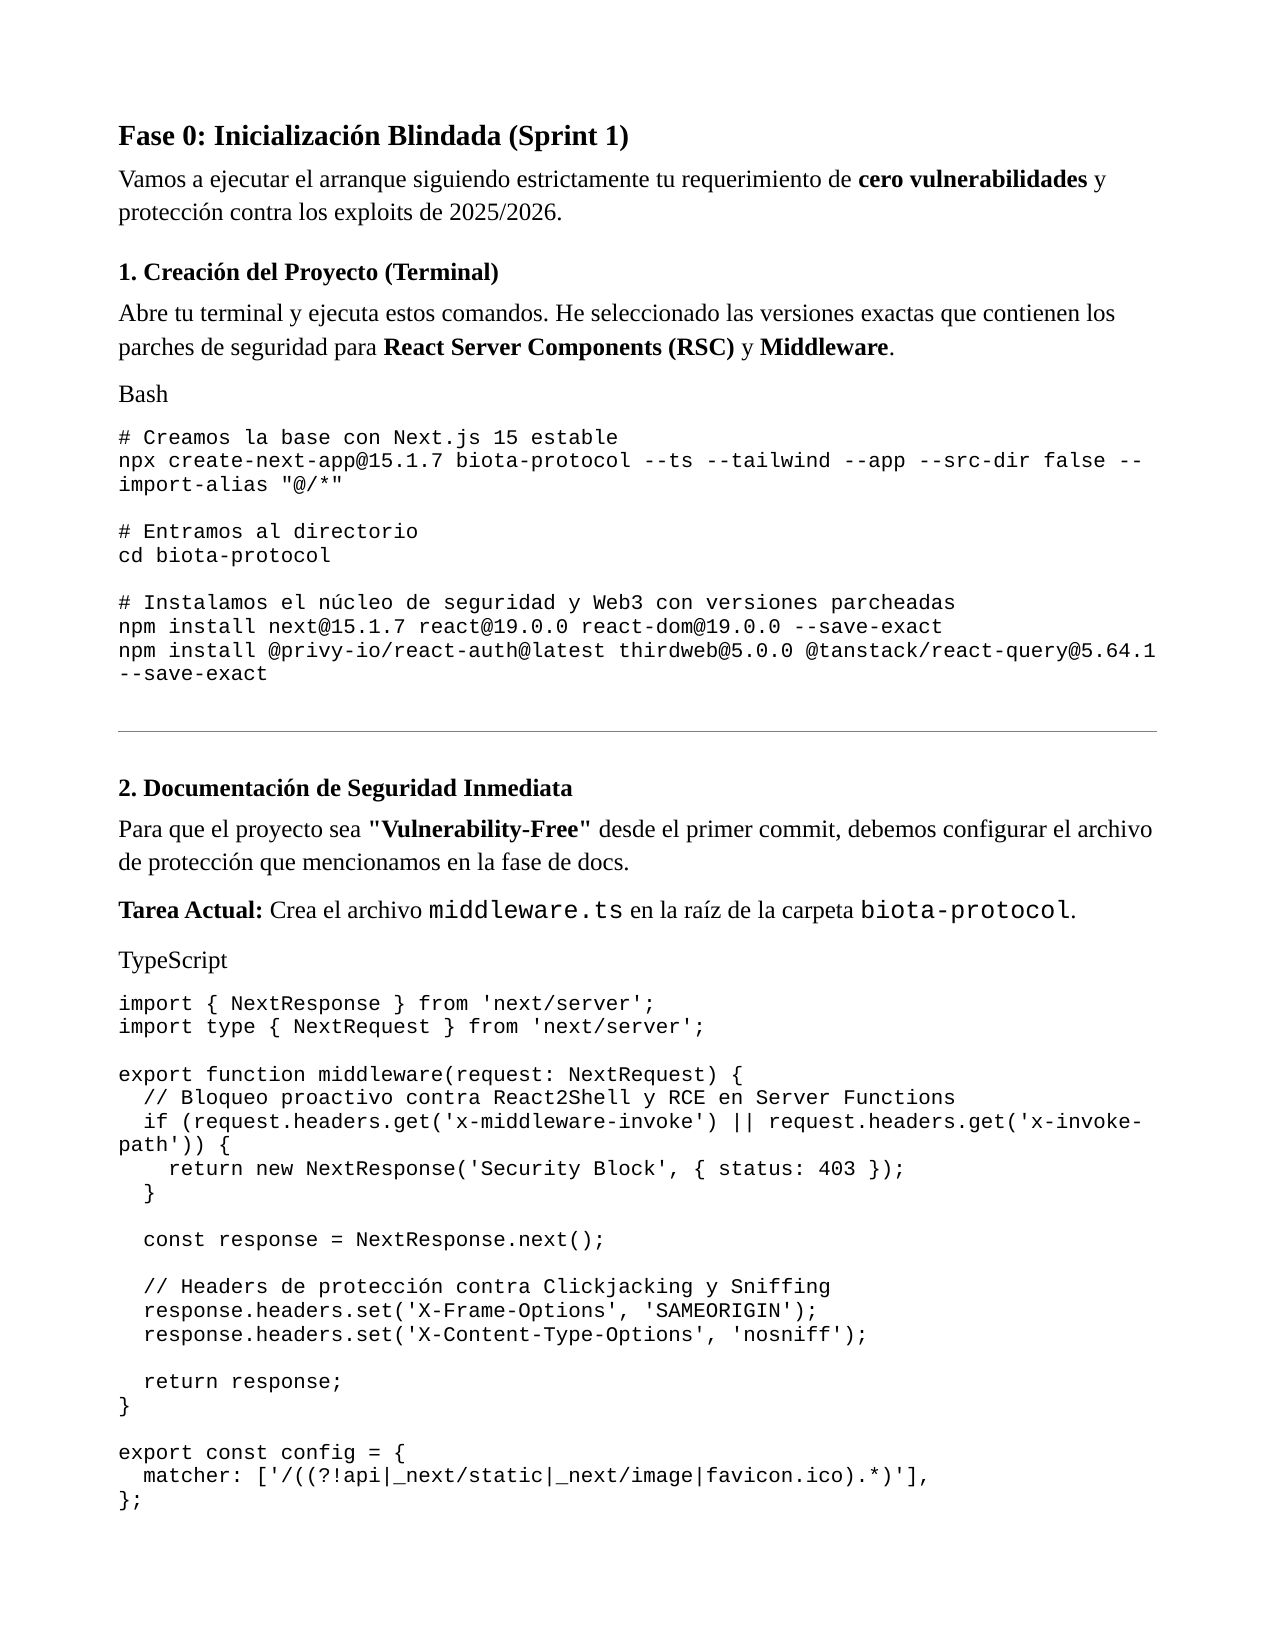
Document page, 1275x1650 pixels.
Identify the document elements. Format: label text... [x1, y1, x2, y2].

text export function middleware(request: NextRequest) { [118, 1063, 1157, 1087]
text Para que el proyecto sea "Vulnerability-Free" desde el primer commit, debemos configurar el archivo de protección que mencionamos en la fase de docs. [118, 814, 1157, 876]
text } [118, 1394, 1157, 1418]
text export const config = { [118, 1442, 1157, 1466]
subtitle Fase 0: Inicialización Blindada (Sprint 1) [118, 118, 1157, 152]
text TypeScript [118, 945, 1157, 974]
text Bash [118, 379, 1157, 408]
text import type { NextRequest } from 'next/server'; [118, 1016, 1157, 1040]
text // Headers de protección contra Clickjacking y Sniffing [118, 1276, 1157, 1300]
text return response; [118, 1371, 1157, 1394]
text npm install @privy-io/react-auth@latest thirdweb@5.0.0 @tanstack/react-query@5.64.1 --save-exact [118, 639, 1157, 687]
text Tarea Actual: Crea el archivo middleware.ts en la raíz de la carpeta biota-protocol. [118, 895, 1157, 926]
text if (request.headers.get('x-middleware-invoke') || request.headers.get('x-invoke-path')) { [118, 1111, 1157, 1158]
subtitle 1. Creación del Proyecto (Terminal) [118, 257, 1157, 286]
text } [118, 1182, 1157, 1205]
subtitle 2. Documentación de Seguridad Inmediata [118, 773, 1157, 802]
text Abre tu terminal y ejecuta estos comandos. He seleccionado las versiones exactas que contienen los parches de seguridad para React Server Components (RSC) y Middleware. [118, 298, 1157, 360]
text }; [118, 1489, 1157, 1513]
text Vamos a ejecutar el arranque siguiendo estrictamente tu requerimiento de cero vulnerabilidades y protección contra los exploits de 2025/2026. [118, 164, 1157, 226]
text response.headers.set('X-Content-Type-Options', 'nosniff'); [118, 1324, 1157, 1347]
text import { NextResponse } from 'next/server'; [118, 993, 1157, 1016]
text // Bloqueo proactivo contra React2Shell y RCE en Server Functions [118, 1087, 1157, 1111]
text response.headers.set('X-Frame-Options', 'SAMEORIGIN'); [118, 1300, 1157, 1324]
text # Creamos la base con Next.js 15 estable [118, 427, 1157, 450]
text npm install next@15.1.7 react@19.0.0 react-dom@19.0.0 --save-exact [118, 616, 1157, 639]
text return new NextResponse('Security Block', { status: 403 }); [118, 1158, 1157, 1182]
text cd biota-protocol [118, 545, 1157, 569]
text npx create-next-app@15.1.7 biota-protocol --ts --tailwind --app --src-dir false --import-alias "@/*" [118, 450, 1157, 498]
text matcher: ['/((?!api|_next/static|_next/image|favicon.ico).*)'], [118, 1466, 1157, 1489]
text const response = NextResponse.next(); [118, 1229, 1157, 1253]
text # Instalamos el núcleo de seguridad y Web3 con versiones parcheadas [118, 592, 1157, 616]
text # Entramos al directorio [118, 521, 1157, 545]
